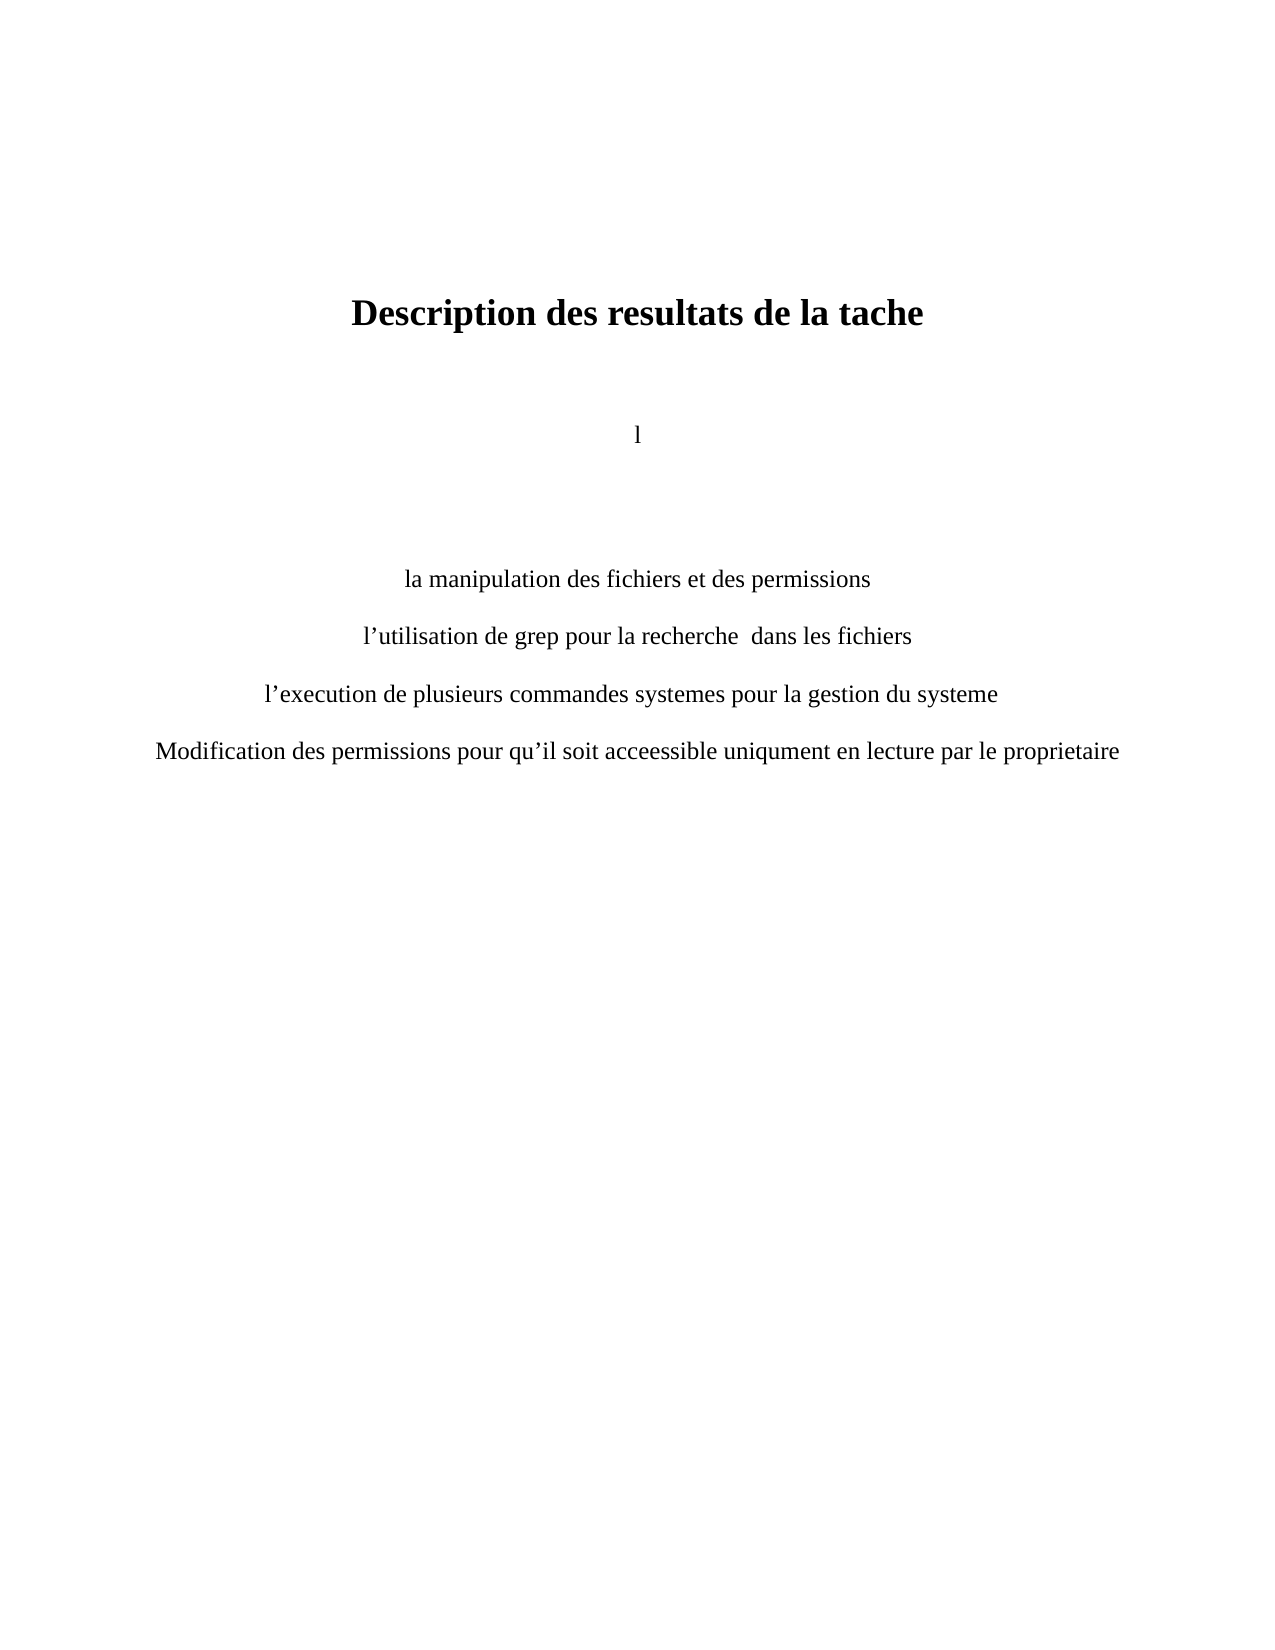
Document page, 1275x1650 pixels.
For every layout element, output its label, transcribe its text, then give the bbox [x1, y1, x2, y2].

text l [118, 420, 1157, 449]
text l’utilisation de grep pour la recherche dans les fichiers [118, 621, 1157, 650]
text Modification des permissions pour qu’il soit acceessible uniqument en lecture par le proprietaire [118, 736, 1157, 765]
text la manipulation des fichiers et des permissions [118, 564, 1157, 592]
text l’execution de plusieurs commandes systemes pour la gestion du systeme [118, 679, 1157, 707]
text Description des resultats de la tache [118, 291, 1157, 334]
